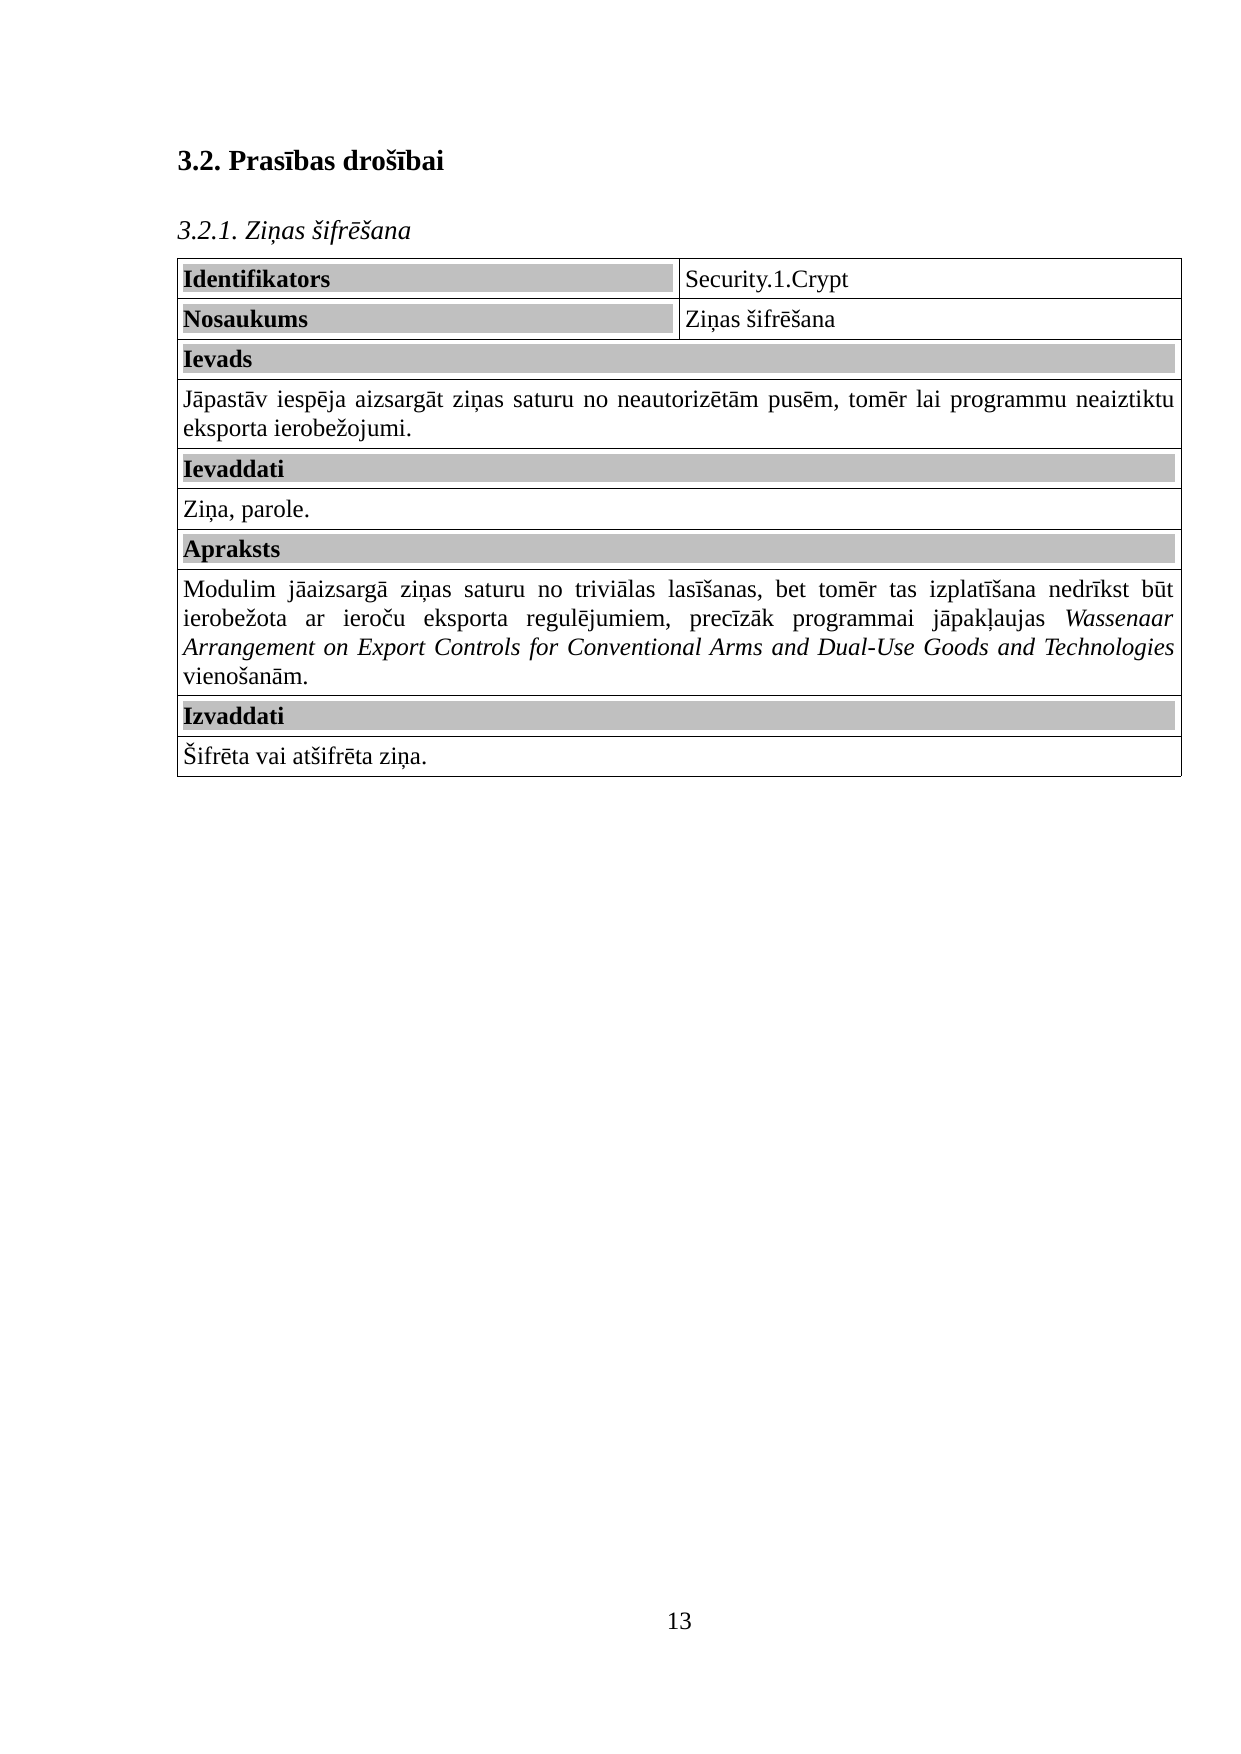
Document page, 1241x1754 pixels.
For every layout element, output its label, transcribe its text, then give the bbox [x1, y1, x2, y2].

table_cell Ziņas šifrēšana [680, 299, 1181, 338]
table_cell Apraksts [178, 530, 1181, 569]
table_cell Ievaddati [178, 449, 1181, 488]
table_cell Šifrēta vai atšifrēta ziņa. [178, 737, 1181, 776]
subtitle Prasības drošībai [177, 143, 1181, 177]
table_cell Nosaukums [178, 299, 679, 338]
table_cell Jāpastāv iespēja aizsargāt ziņas saturu no neautorizētām pusēm, tomēr lai programmu neaiztiktu eksporta ierobežojumi. [178, 380, 1181, 448]
table_cell Modulim jāaizsargā ziņas saturu no triviālas lasīšanas, bet tomēr tas izplatīšana nedrīkst būt ierobežota ar ieroču eksporta regulējumiem, precīzāk programmai jāpakļaujas Wassenaar Arrangement on Export Controls for Conventional Arms and Dual-Use Goods and Technologies vienošanām. [178, 570, 1181, 695]
table_cell Izvaddati [178, 696, 1181, 736]
table_header Identifikators [178, 259, 679, 298]
subtitle Ziņas šifrēšana [177, 214, 1181, 245]
table_cell Ievads [178, 340, 1181, 379]
table_header Security.1.Crypt [680, 259, 1181, 298]
table_cell Ziņa, parole. [178, 489, 1181, 528]
